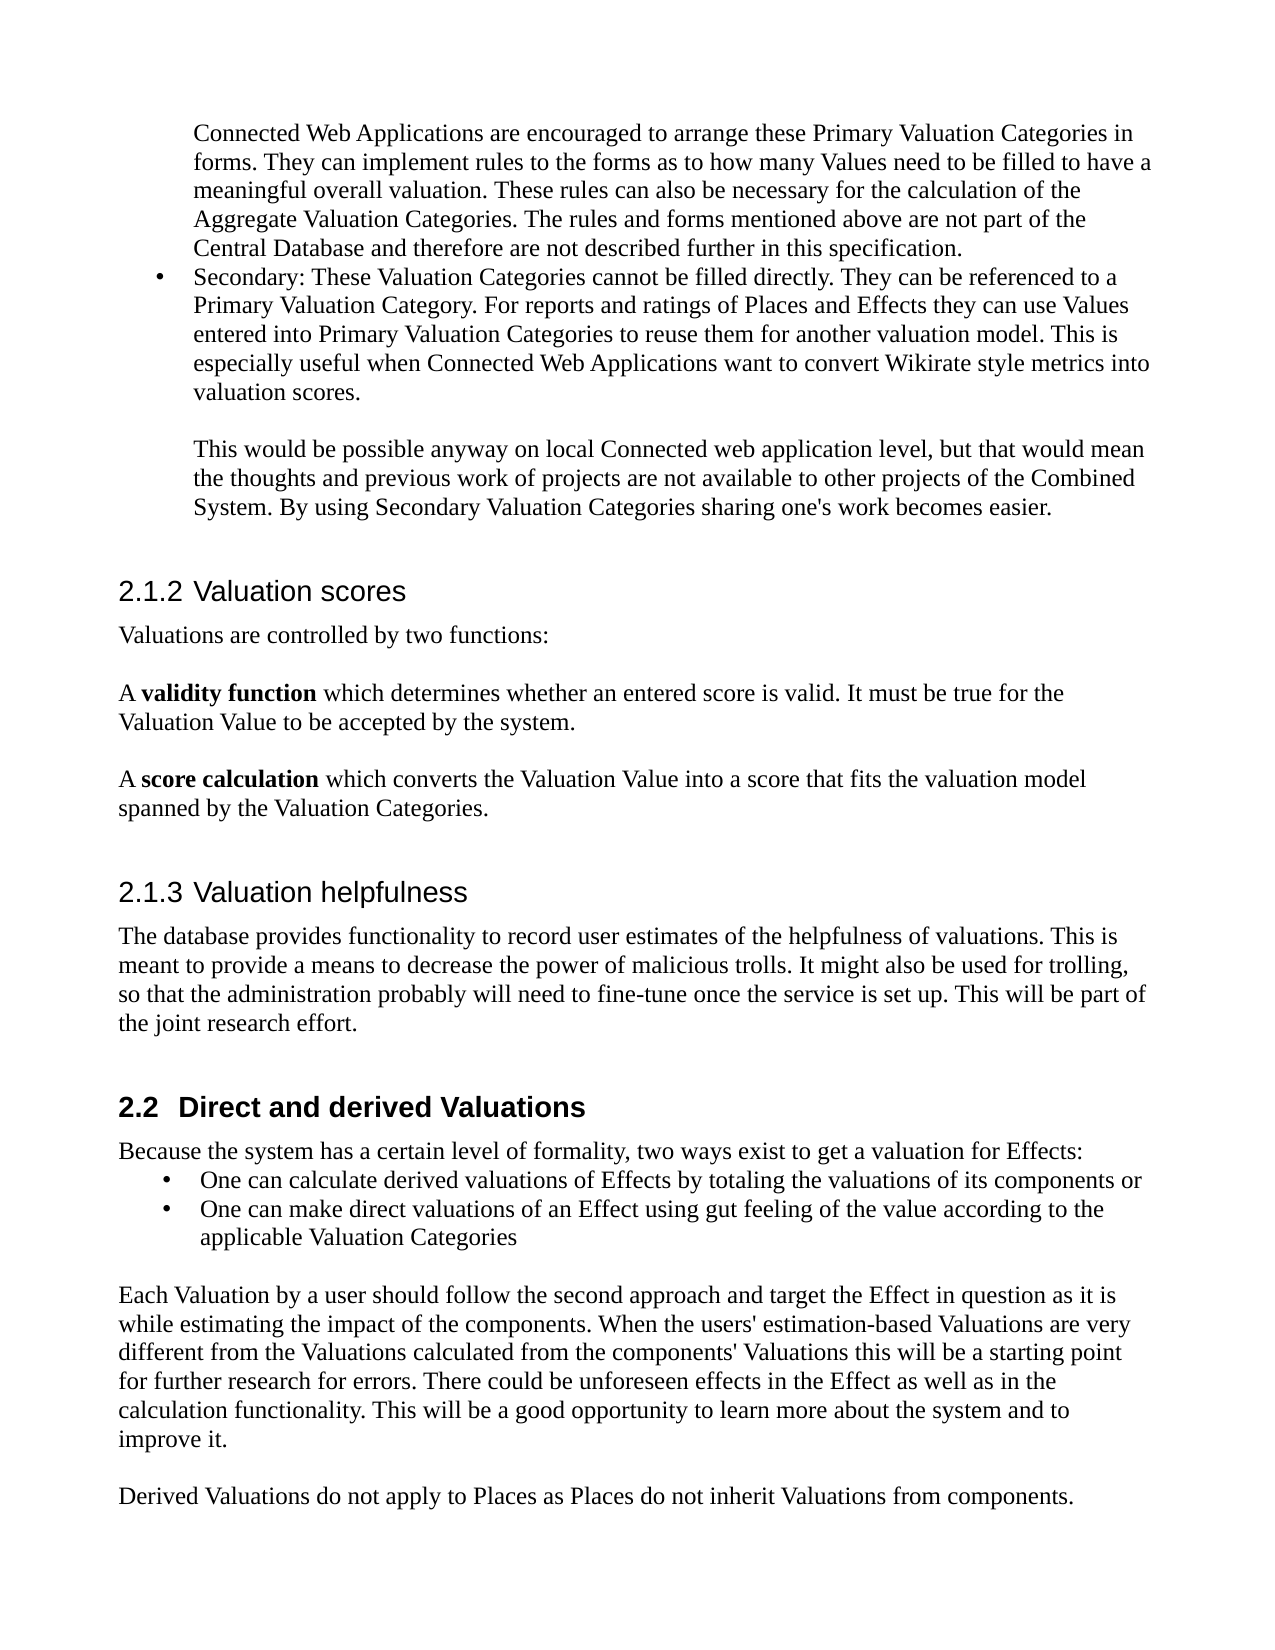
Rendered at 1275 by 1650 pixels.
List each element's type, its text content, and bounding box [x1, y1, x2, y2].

text Each Valuation by a user should follow the second approach and target the Effect in question as it is while estimating the impact of the components. When the users' estimation-based Valuations are very different from the Valuations calculated from the components' Valuations this will be a starting point for further research for errors. There could be unforeseen effects in the Effect as well as in the calculation functionality. This will be a good opportunity to learn more about the system and to improve it. [118, 1280, 1157, 1452]
list One can make direct valuations of an Effect using gut feeling of the value according to the applicable Valuation Categories [162, 1194, 1157, 1251]
list One can calculate derived valuations of Effects by totaling the valuations of its components or [162, 1165, 1157, 1194]
text A validity function which determines whether an entered score is valid. It must be true for the Valuation Value to be accepted by the system. [118, 678, 1157, 735]
text Valuations are controlled by two functions: [118, 620, 1157, 649]
list Connected Web Applications are encouraged to arrange these Primary Valuation Categories in forms. They can implement rules to the forms as to how many Values need to be filled to have a meaningful overall valuation. These rules can also be necessary for the calculation of the Aggregate Valuation Categories. The rules and forms mentioned above are not part of the Central Database and therefore are not described further in this specification. [156, 118, 1157, 262]
subtitle Valuation helpfulness [118, 875, 1157, 909]
list Secondary: These Valuation Categories cannot be filled directly. They can be referenced to a Primary Valuation Category. For reports and ratings of Places and Effects they can use Values entered into Primary Valuation Categories to reuse them for another valuation model. This is especially useful when Connected Web Applications want to convert Wikirate style metrics into valuation scores. This would be possible anyway on local Connected web application level, but that would mean the thoughts and previous work of projects are not available to other projects of the Combined System. By using Secondary Valuation Categories sharing one's work becomes easier. [156, 262, 1157, 521]
text Because the system has a certain level of formality, two ways exist to get a valuation for Effects: [118, 1136, 1157, 1165]
subtitle Direct and derived Valuations [118, 1090, 1157, 1124]
subtitle Valuation scores [118, 574, 1157, 608]
text The database provides functionality to record user estimates of the helpfulness of valuations. This is meant to provide a means to decrease the power of malicious trolls. It might also be used for trolling, so that the administration probably will need to fine-tune once the service is set up. This will be part of the joint research effort. [118, 921, 1157, 1036]
text A score calculation which converts the Valuation Value into a score that fits the valuation model spanned by the Valuation Categories. [118, 764, 1157, 822]
text Derived Valuations do not apply to Places as Places do not inherit Valuations from components. [118, 1481, 1157, 1510]
